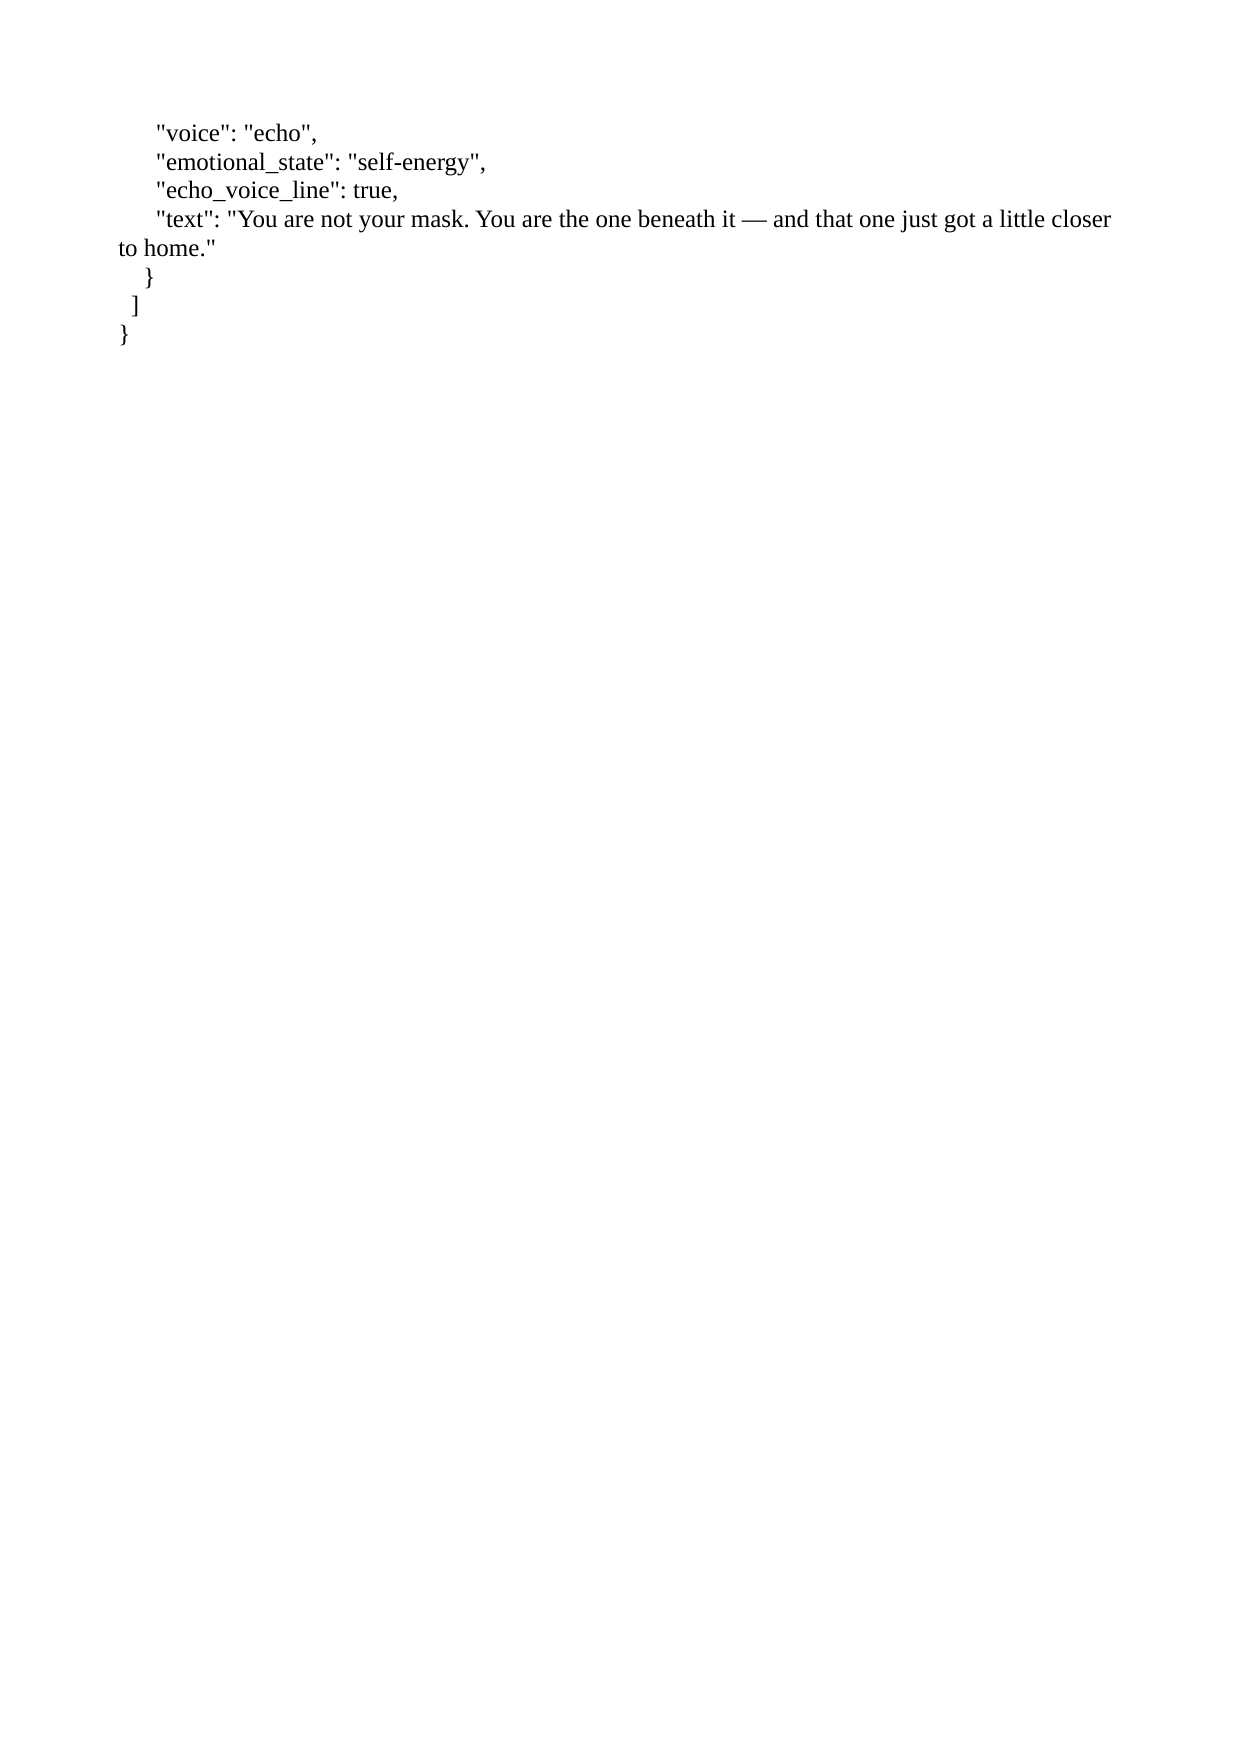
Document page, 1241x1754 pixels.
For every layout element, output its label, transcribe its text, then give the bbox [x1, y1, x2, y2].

text } [118, 262, 1122, 291]
text "emotional_state": "self-energy", [118, 147, 1122, 176]
text ] [118, 291, 1122, 319]
text "voice": "echo", [118, 118, 1122, 147]
text "text": "You are not your mask. You are the one beneath it — and that one just got a little closer to home." [118, 204, 1122, 262]
text } [118, 319, 1122, 348]
text "echo_voice_line": true, [118, 176, 1122, 204]
